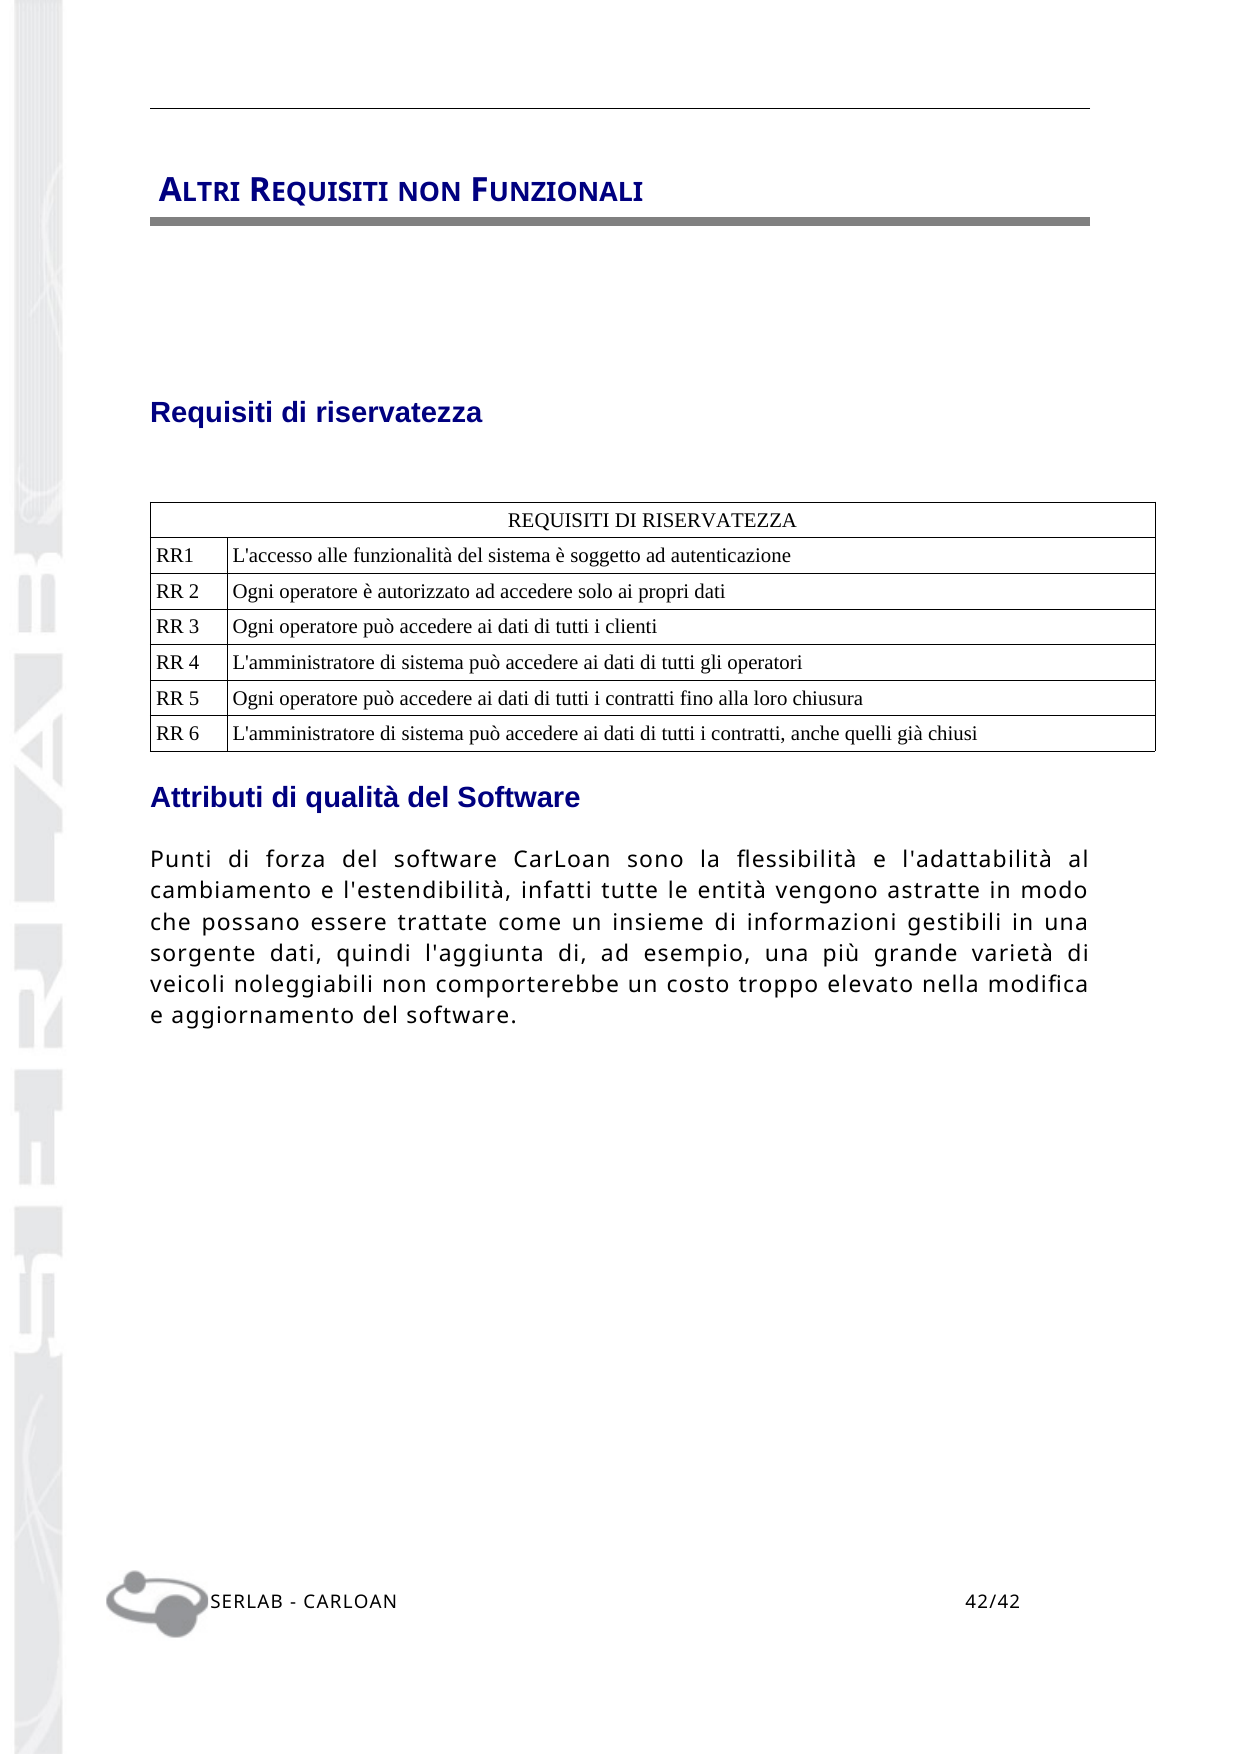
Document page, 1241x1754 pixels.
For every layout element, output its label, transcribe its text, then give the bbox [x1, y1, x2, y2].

table_cell L'accesso alle funzionalità del sistema è soggetto ad autenticazione [228, 538, 1155, 573]
table_header REQUISITI DI RISERVATEZZA [151, 503, 1155, 537]
table_cell RR 4 [151, 645, 227, 680]
table_cell RR 5 [151, 681, 227, 715]
table_cell RR1 [151, 538, 227, 573]
table_cell RR 2 [151, 574, 227, 608]
table_cell RR 3 [151, 610, 227, 644]
subtitle Requisiti di riservatezza [150, 395, 1090, 429]
subtitle Altri Requisiti non Funzionali [150, 165, 1090, 217]
picture [0, 0, 71, 1754]
picture [94, 1570, 209, 1641]
table_cell L'amministratore di sistema può accedere ai dati di tutti gli operatori [228, 645, 1155, 680]
table_cell Ogni operatore può accedere ai dati di tutti i clienti [228, 610, 1155, 644]
table_cell RR 6 [151, 716, 227, 751]
text Punti di forza del software CarLoan sono la flessibilità e l'adattabilità al cambiamento e l'estendibilità, infatti tutte le entità vengono astratte in modo che possano essere trattate come un insieme di informazioni gestibili in una sorgente dati, quindi l'aggiunta di, ad esempio, una più grande varietà di veicoli noleggiabili non comporterebbe un costo troppo elevato nella modifica e aggiornamento del software. [150, 843, 1090, 1031]
table_cell L'amministratore di sistema può accedere ai dati di tutti i contratti, anche quelli già chiusi [228, 716, 1155, 751]
subtitle Attributi di qualità del Software [150, 780, 1090, 814]
table_cell Ogni operatore può accedere ai dati di tutti i contratti fino alla loro chiusura [228, 681, 1155, 715]
table_cell Ogni operatore è autorizzato ad accedere solo ai propri dati [228, 574, 1155, 608]
